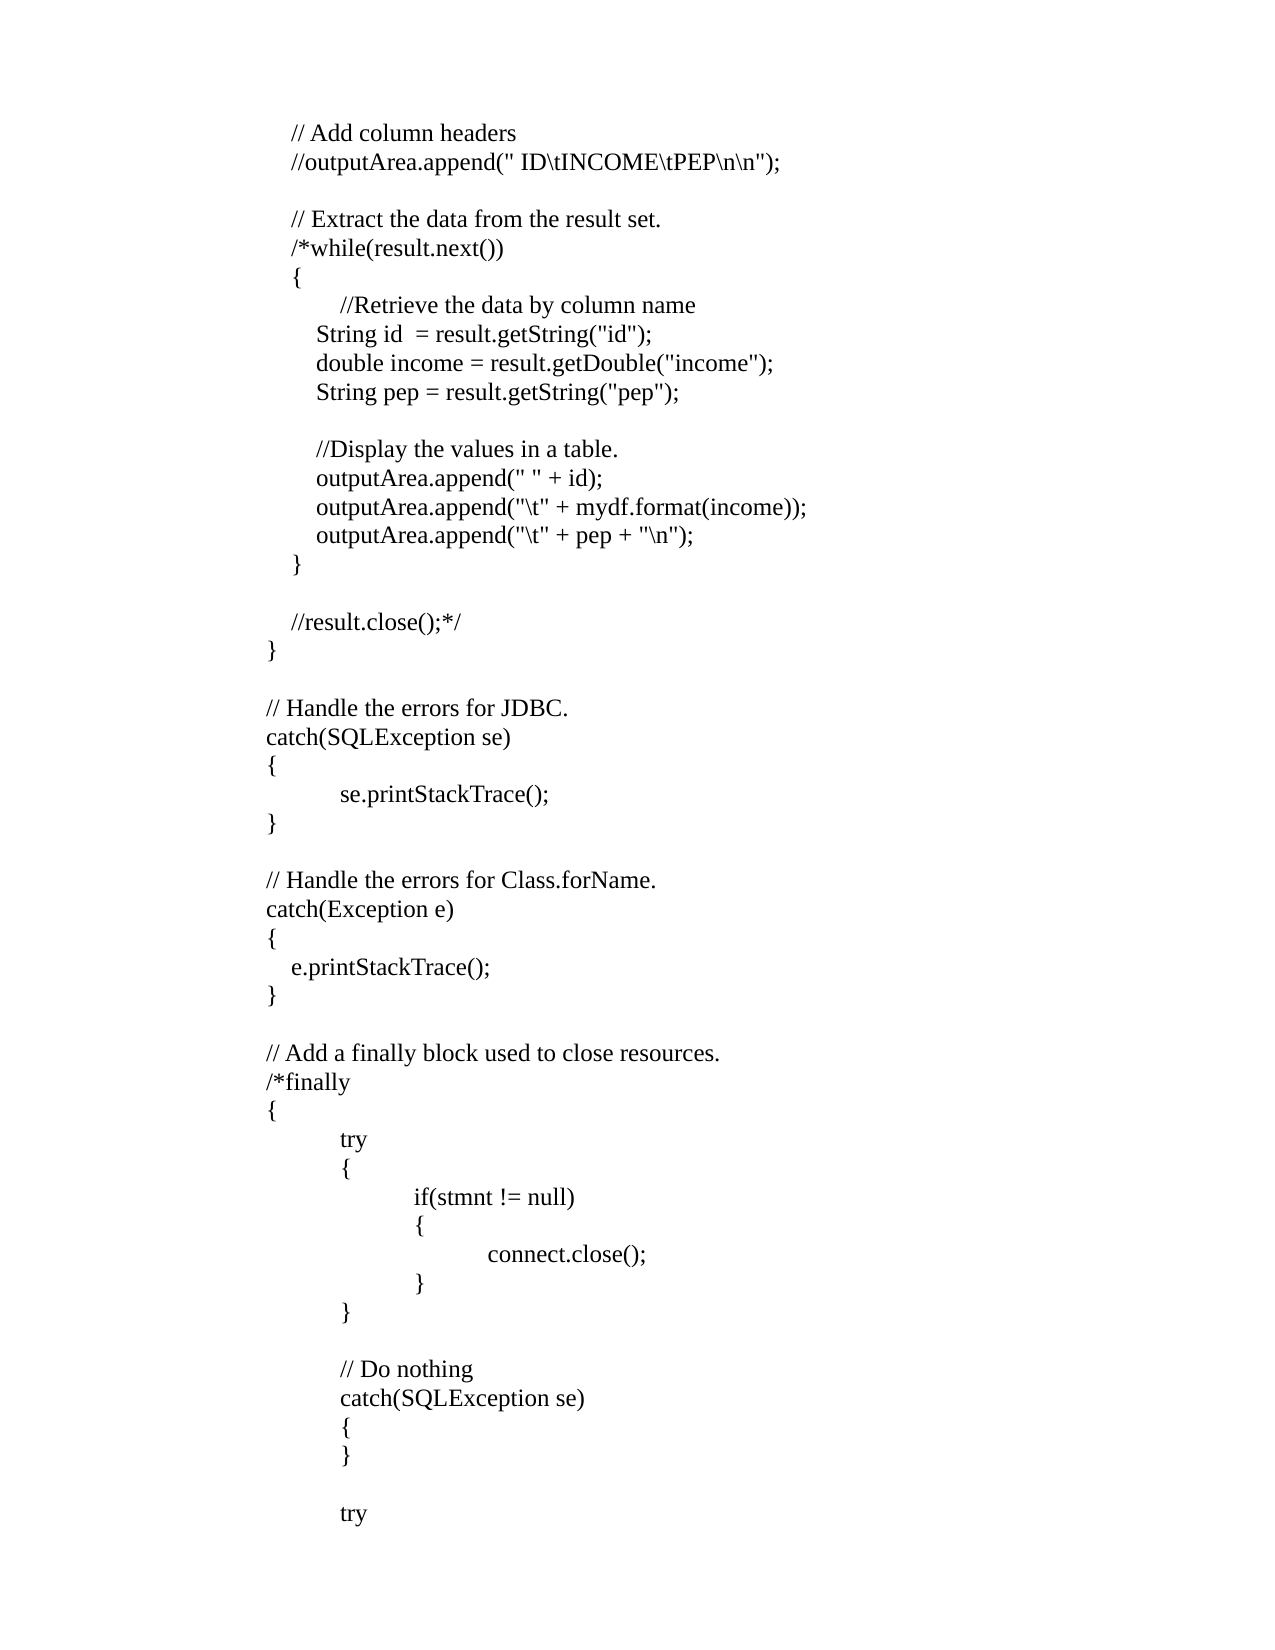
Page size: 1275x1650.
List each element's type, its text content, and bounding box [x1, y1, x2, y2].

text try [118, 1124, 1157, 1153]
text } [118, 636, 1157, 664]
text se.printStackTrace(); [118, 779, 1157, 808]
text // Add column headers [118, 118, 1157, 147]
text // Do nothing [118, 1354, 1157, 1383]
text // Handle the errors for Class.forName. [118, 866, 1157, 894]
text outputArea.append(" " + id); [118, 463, 1157, 492]
text String pep = result.getString("pep"); [118, 377, 1157, 406]
text { [118, 1153, 1157, 1182]
text if(stmnt != null) [118, 1182, 1157, 1211]
text { [118, 262, 1157, 291]
text double income = result.getDouble("income"); [118, 348, 1157, 377]
text { [118, 1211, 1157, 1239]
text //Display the values in a table. [118, 434, 1157, 463]
text catch(Exception e) [118, 894, 1157, 923]
text } [118, 808, 1157, 837]
text try [118, 1498, 1157, 1527]
text } [118, 549, 1157, 578]
text catch(SQLException se) [118, 1383, 1157, 1412]
text /*while(result.next()) [118, 233, 1157, 262]
text e.printStackTrace(); [118, 952, 1157, 981]
text // Add a finally block used to close resources. [118, 1038, 1157, 1067]
text } [118, 1441, 1157, 1469]
text { [118, 1412, 1157, 1441]
text connect.close(); [118, 1239, 1157, 1268]
text //Retrieve the data by column name [118, 291, 1157, 319]
text outputArea.append("\t" + mydf.format(income)); [118, 492, 1157, 521]
text outputArea.append("\t" + pep + "\n"); [118, 521, 1157, 549]
text //outputArea.append(" ID\tINCOME\tPEP\n\n"); [118, 147, 1157, 176]
text } [118, 1297, 1157, 1326]
text /*finally [118, 1067, 1157, 1096]
text } [118, 981, 1157, 1009]
text { [118, 923, 1157, 952]
text String id = result.getString("id"); [118, 319, 1157, 348]
text //result.close();*/ [118, 607, 1157, 636]
text { [118, 751, 1157, 779]
text } [118, 1268, 1157, 1297]
text // Extract the data from the result set. [118, 204, 1157, 233]
text catch(SQLException se) [118, 722, 1157, 751]
text // Handle the errors for JDBC. [118, 693, 1157, 722]
text { [118, 1096, 1157, 1124]
